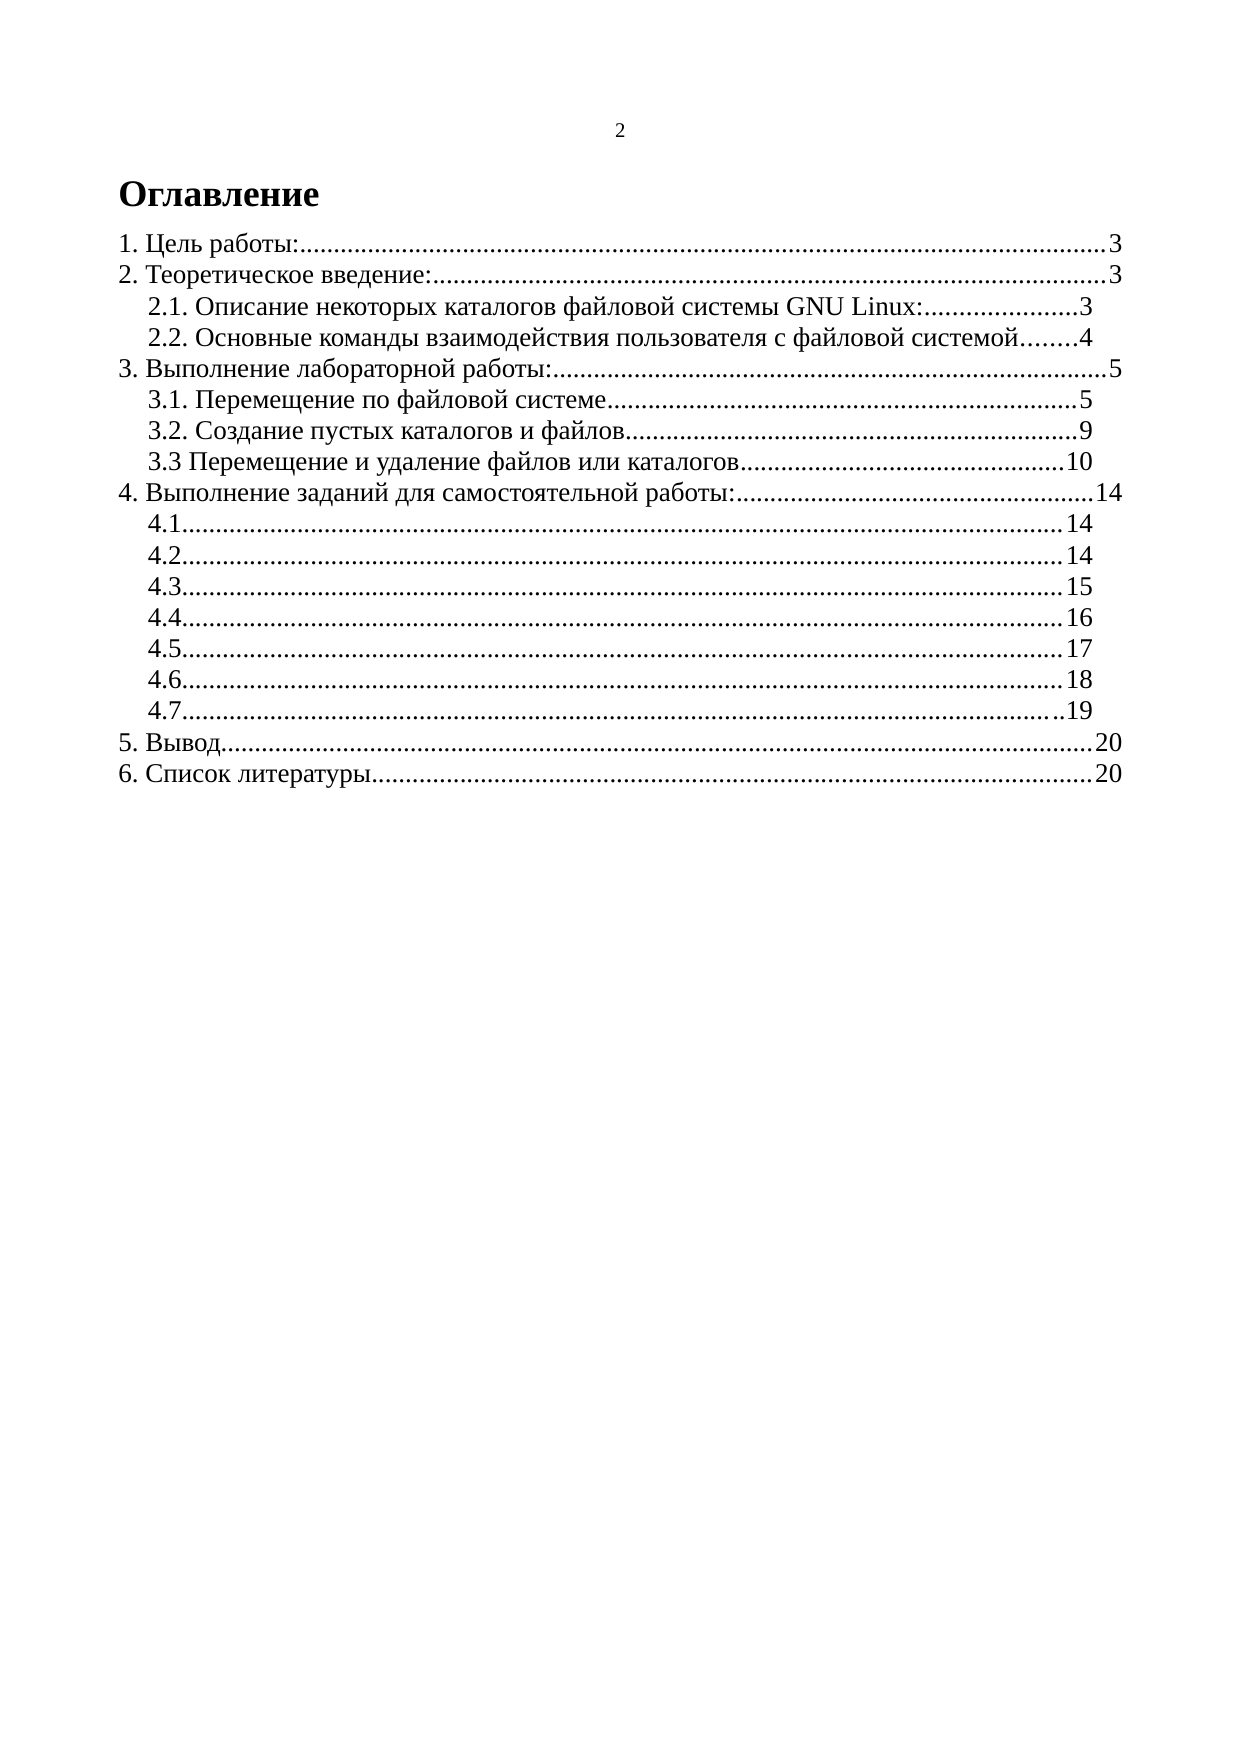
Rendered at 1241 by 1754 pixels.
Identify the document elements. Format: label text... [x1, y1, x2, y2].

text 3.3 Перемещение и удаление файлов или каталогов 10 [148, 445, 1122, 476]
text 4.4. 16 [148, 601, 1122, 632]
text 5. Вывод 20 [118, 726, 1122, 757]
text 4. Выполнение заданий для самостоятельной работы: 14 [118, 476, 1122, 508]
text 4.7. ..19 [148, 694, 1122, 726]
text 2. Теоретическое введение: 3 [118, 258, 1122, 289]
text 4.3. 15 [148, 570, 1122, 601]
text 4.2. 14 [148, 539, 1122, 570]
text 6. Список литературы 20 [118, 757, 1122, 788]
text 4.1. 14 [148, 508, 1122, 539]
text 4.5. 17 [148, 632, 1122, 663]
text 3.2. Создание пустых каталогов и файлов 9 [148, 414, 1122, 445]
text 1. Цель работы: 3 [118, 227, 1122, 258]
text 4.6. 18 [148, 663, 1122, 694]
text 2.1. Описание некоторых каталогов файловой системы GNU Linux: 3 [148, 289, 1122, 321]
subtitle Оглавление [118, 172, 1122, 215]
text 3.1. Перемещение по файловой системе 5 [148, 383, 1122, 414]
text 2.2. Основные команды взаимодействия пользователя с файловой системой 4 [148, 321, 1122, 352]
text 3. Выполнение лабораторной работы: 5 [118, 352, 1122, 383]
